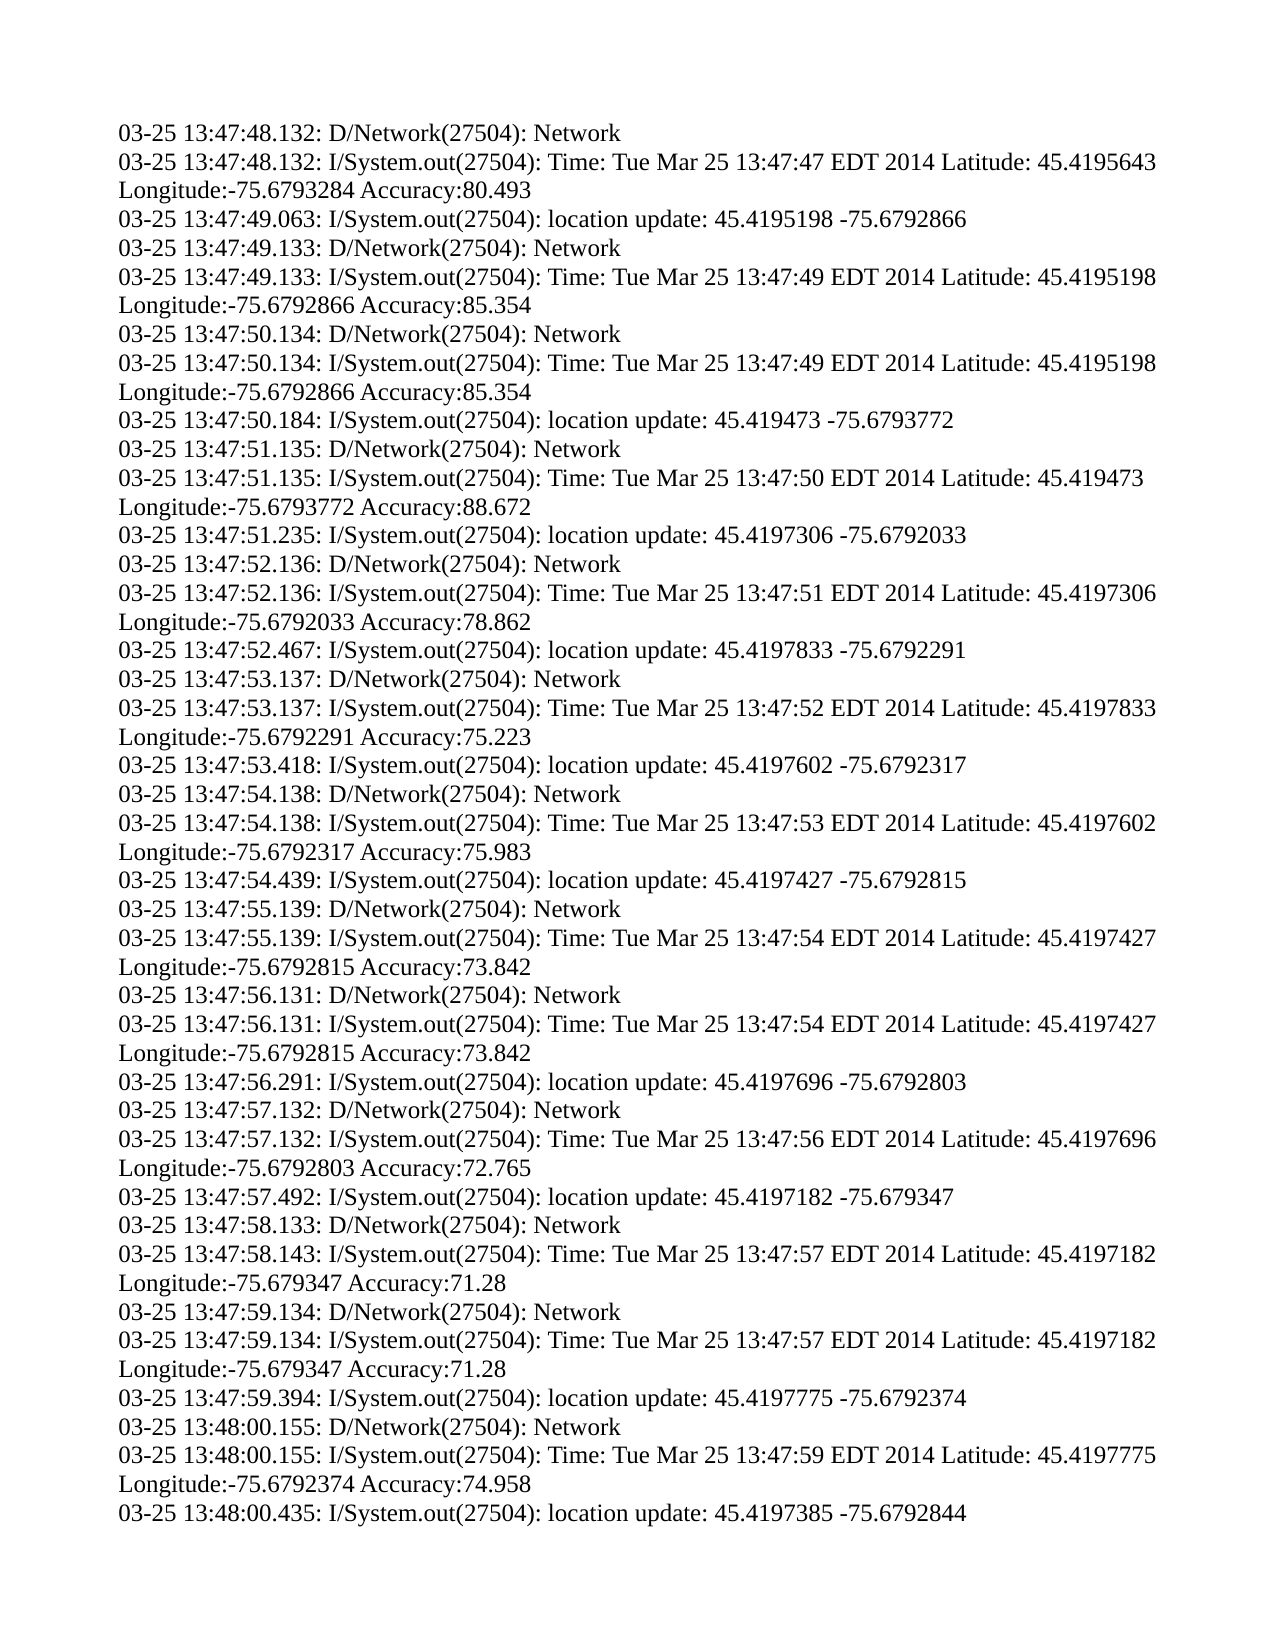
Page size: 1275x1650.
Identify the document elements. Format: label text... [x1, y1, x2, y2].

text 03-25 13:47:51.135: I/System.out(27504): Time: Tue Mar 25 13:47:50 EDT 2014 Latitude: 45.419473 Longitude:-75.6793772 Accuracy:88.672 [118, 463, 1157, 521]
text 03-25 13:47:58.143: I/System.out(27504): Time: Tue Mar 25 13:47:57 EDT 2014 Latitude: 45.4197182 Longitude:-75.679347 Accuracy:71.28 [118, 1239, 1157, 1297]
text 03-25 13:47:59.394: I/System.out(27504): location update: 45.4197775 -75.6792374 [118, 1383, 1157, 1412]
text 03-25 13:47:50.184: I/System.out(27504): location update: 45.419473 -75.6793772 [118, 406, 1157, 434]
text 03-25 13:47:53.418: I/System.out(27504): location update: 45.4197602 -75.6792317 [118, 751, 1157, 779]
text 03-25 13:47:49.133: I/System.out(27504): Time: Tue Mar 25 13:47:49 EDT 2014 Latitude: 45.4195198 Longitude:-75.6792866 Accuracy:85.354 [118, 262, 1157, 319]
text 03-25 13:47:54.138: D/Network(27504): Network [118, 779, 1157, 808]
text 03-25 13:47:51.135: D/Network(27504): Network [118, 434, 1157, 463]
text 03-25 13:48:00.155: D/Network(27504): Network [118, 1412, 1157, 1441]
text 03-25 13:47:59.134: D/Network(27504): Network [118, 1297, 1157, 1326]
text 03-25 13:47:48.132: I/System.out(27504): Time: Tue Mar 25 13:47:47 EDT 2014 Latitude: 45.4195643 Longitude:-75.6793284 Accuracy:80.493 [118, 147, 1157, 204]
text 03-25 13:48:00.435: I/System.out(27504): location update: 45.4197385 -75.6792844 [118, 1498, 1157, 1527]
text 03-25 13:47:54.138: I/System.out(27504): Time: Tue Mar 25 13:47:53 EDT 2014 Latitude: 45.4197602 Longitude:-75.6792317 Accuracy:75.983 [118, 808, 1157, 866]
text 03-25 13:47:57.132: D/Network(27504): Network [118, 1096, 1157, 1124]
text 03-25 13:47:55.139: D/Network(27504): Network [118, 894, 1157, 923]
text 03-25 13:47:48.132: D/Network(27504): Network [118, 118, 1157, 147]
text 03-25 13:47:53.137: D/Network(27504): Network [118, 664, 1157, 693]
text 03-25 13:47:52.136: D/Network(27504): Network [118, 549, 1157, 578]
text 03-25 13:47:49.133: D/Network(27504): Network [118, 233, 1157, 262]
text 03-25 13:47:55.139: I/System.out(27504): Time: Tue Mar 25 13:47:54 EDT 2014 Latitude: 45.4197427 Longitude:-75.6792815 Accuracy:73.842 [118, 923, 1157, 981]
text 03-25 13:47:56.131: I/System.out(27504): Time: Tue Mar 25 13:47:54 EDT 2014 Latitude: 45.4197427 Longitude:-75.6792815 Accuracy:73.842 [118, 1009, 1157, 1067]
text 03-25 13:47:52.467: I/System.out(27504): location update: 45.4197833 -75.6792291 [118, 636, 1157, 664]
text 03-25 13:47:51.235: I/System.out(27504): location update: 45.4197306 -75.6792033 [118, 521, 1157, 549]
text 03-25 13:47:50.134: D/Network(27504): Network [118, 319, 1157, 348]
text 03-25 13:47:58.133: D/Network(27504): Network [118, 1211, 1157, 1239]
text 03-25 13:47:56.131: D/Network(27504): Network [118, 981, 1157, 1009]
text 03-25 13:47:52.136: I/System.out(27504): Time: Tue Mar 25 13:47:51 EDT 2014 Latitude: 45.4197306 Longitude:-75.6792033 Accuracy:78.862 [118, 578, 1157, 636]
text 03-25 13:47:54.439: I/System.out(27504): location update: 45.4197427 -75.6792815 [118, 866, 1157, 894]
text 03-25 13:47:56.291: I/System.out(27504): location update: 45.4197696 -75.6792803 [118, 1067, 1157, 1096]
text 03-25 13:47:57.492: I/System.out(27504): location update: 45.4197182 -75.679347 [118, 1182, 1157, 1211]
text 03-25 13:47:49.063: I/System.out(27504): location update: 45.4195198 -75.6792866 [118, 204, 1157, 233]
text 03-25 13:47:59.134: I/System.out(27504): Time: Tue Mar 25 13:47:57 EDT 2014 Latitude: 45.4197182 Longitude:-75.679347 Accuracy:71.28 [118, 1326, 1157, 1383]
text 03-25 13:47:57.132: I/System.out(27504): Time: Tue Mar 25 13:47:56 EDT 2014 Latitude: 45.4197696 Longitude:-75.6792803 Accuracy:72.765 [118, 1124, 1157, 1182]
text 03-25 13:48:00.155: I/System.out(27504): Time: Tue Mar 25 13:47:59 EDT 2014 Latitude: 45.4197775 Longitude:-75.6792374 Accuracy:74.958 [118, 1441, 1157, 1498]
text 03-25 13:47:53.137: I/System.out(27504): Time: Tue Mar 25 13:47:52 EDT 2014 Latitude: 45.4197833 Longitude:-75.6792291 Accuracy:75.223 [118, 693, 1157, 751]
text 03-25 13:47:50.134: I/System.out(27504): Time: Tue Mar 25 13:47:49 EDT 2014 Latitude: 45.4195198 Longitude:-75.6792866 Accuracy:85.354 [118, 348, 1157, 406]
